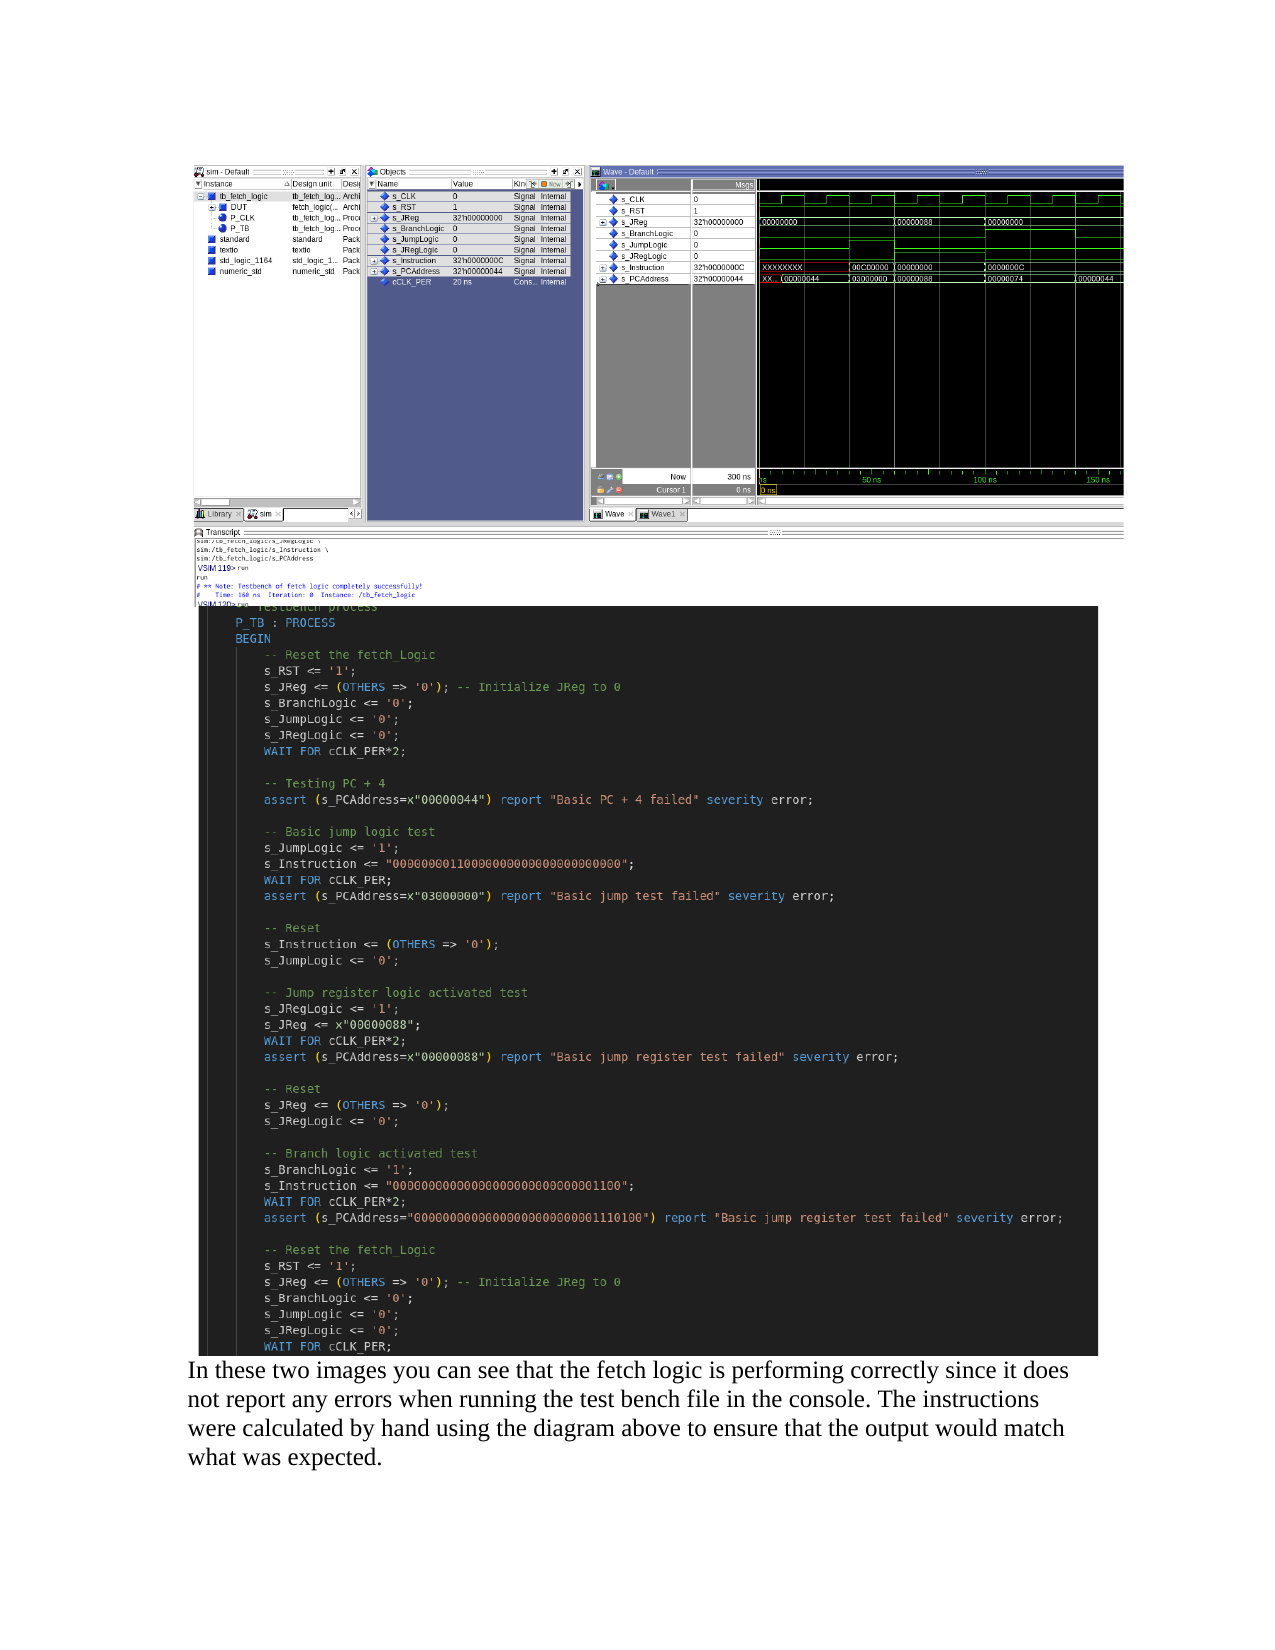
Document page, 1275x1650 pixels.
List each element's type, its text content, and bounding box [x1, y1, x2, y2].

picture [193, 165, 1124, 1356]
text In these two images you can see that the fetch logic is performing correctly since it does not report any errors when running the test bench file in the console. The instructions were calculated by hand using the diagram above to ensure that the output would match what was expected. [187, 150, 1087, 1471]
